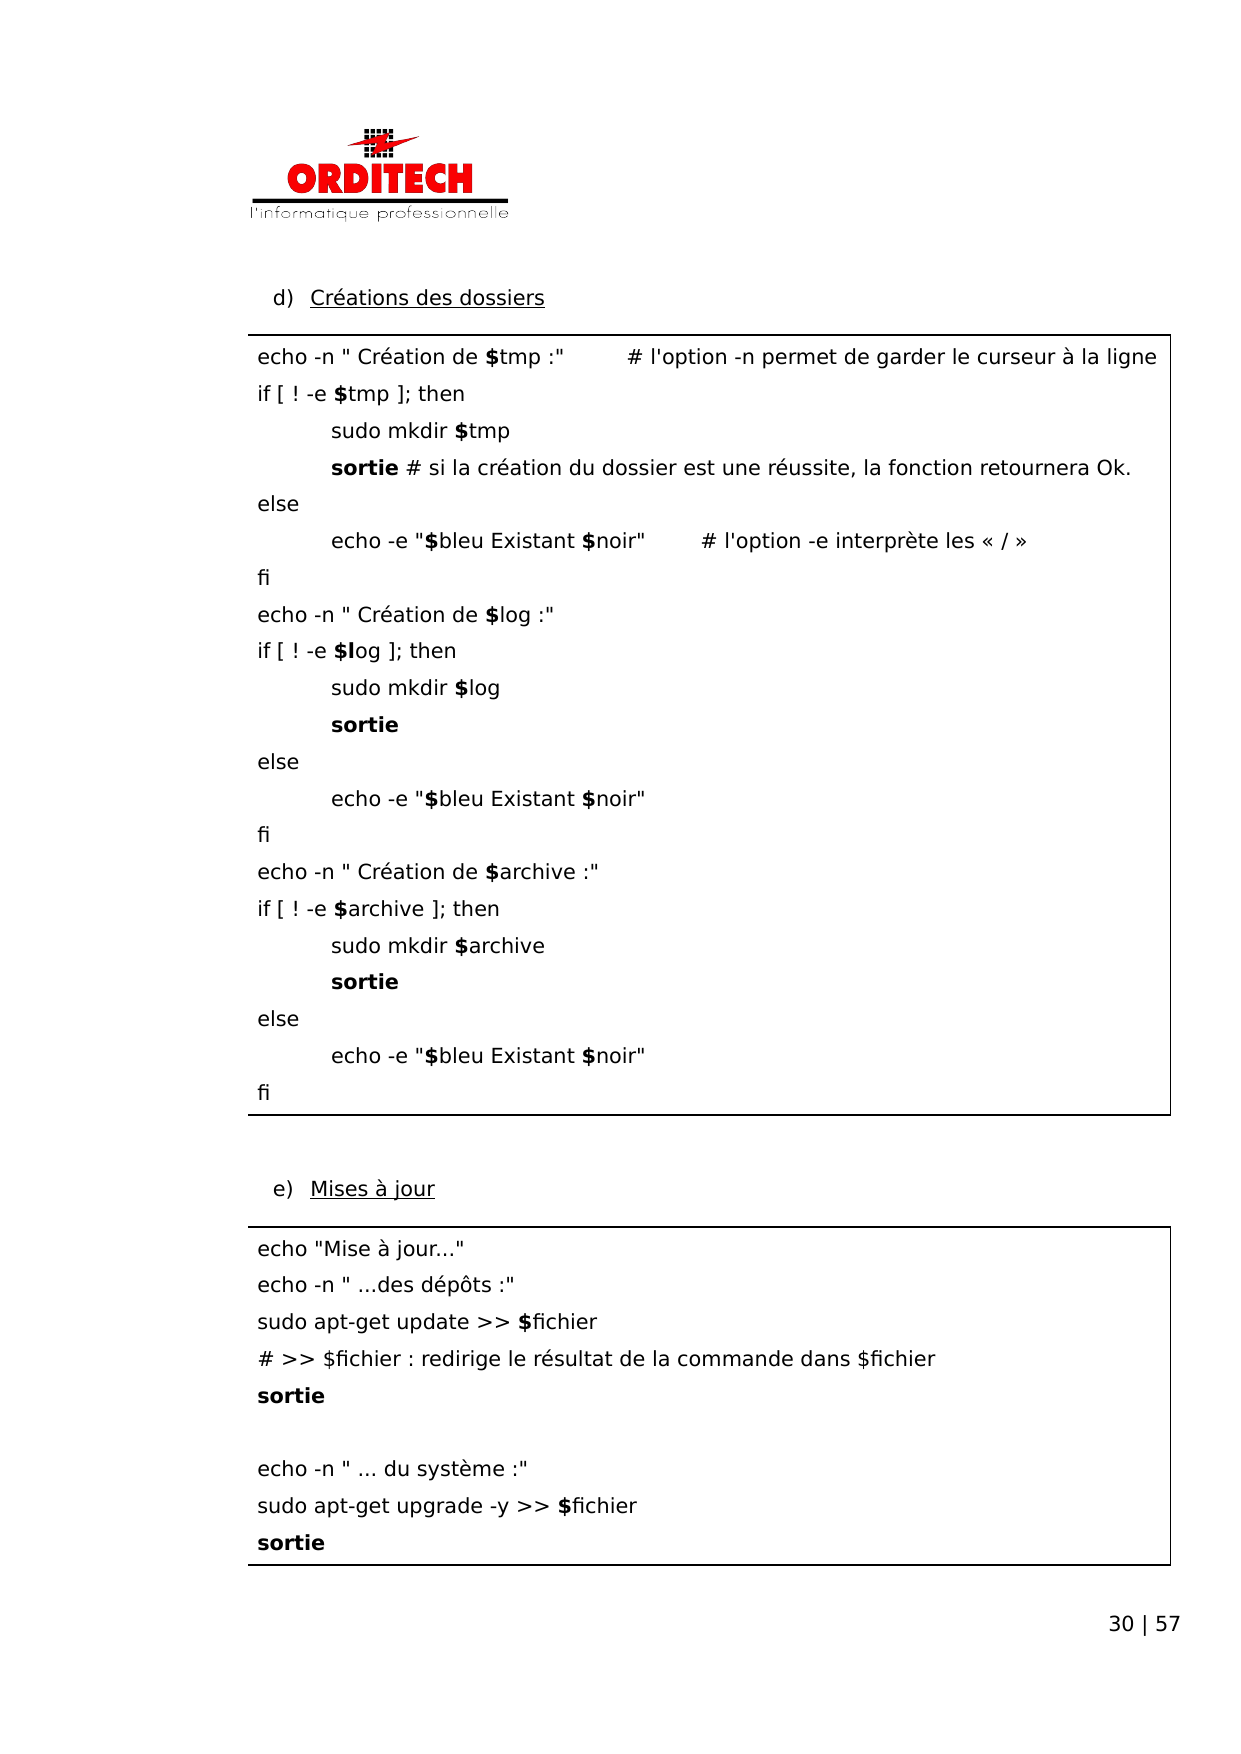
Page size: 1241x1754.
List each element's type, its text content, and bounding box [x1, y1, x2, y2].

text echo -n " ... du système :" [257, 1457, 1161, 1482]
text sortie [257, 1384, 1161, 1408]
text echo "Mise à jour..." [257, 1237, 1161, 1261]
text fi [248, 823, 1161, 848]
text echo -n " Création de $log :" [248, 603, 1161, 627]
text # >> $fichier : redirige le résultat de la commande dans $fichier [257, 1347, 1161, 1371]
text else [248, 750, 1161, 774]
text sortie # si la création du dossier est une réussite, la fonction retournera Ok. [257, 456, 1161, 480]
text sudo apt-get upgrade -y >> $fichier [257, 1494, 1161, 1518]
text else [257, 1007, 1161, 1031]
text sudo mkdir $archive [257, 934, 1161, 958]
text sudo mkdir $tmp [248, 419, 1161, 443]
text fi [248, 566, 1161, 590]
text sudo mkdir $log [248, 676, 1161, 701]
text else [248, 492, 1161, 517]
list Mises à jour [273, 1177, 1181, 1201]
text echo -n " Création de $tmp :" # l'option -n permet de garder le curseur à la ligne [248, 345, 1161, 369]
picture [236, 118, 527, 232]
text echo -e "$bleu Existant $noir" [248, 787, 1161, 811]
text if [ ! -e $log ]; then [248, 639, 1161, 664]
text echo -n " Création de $archive :" [257, 860, 1161, 884]
text echo -n " ...des dépôts :" [257, 1273, 1161, 1298]
text sortie [257, 1531, 1161, 1555]
text echo -e "$bleu Existant $noir" # l'option -e interprète les « / » [248, 529, 1161, 553]
text sortie [248, 713, 1161, 737]
text fi [257, 1081, 1161, 1105]
text sortie [257, 970, 1161, 995]
text sudo apt-get update >> $fichier [257, 1310, 1161, 1334]
list Créations des dossiers [273, 286, 1181, 310]
text echo -e "$bleu Existant $noir" [257, 1044, 1161, 1068]
text if [ ! -e $tmp ]; then [248, 382, 1161, 406]
text if [ ! -e $archive ]; then [257, 897, 1161, 921]
